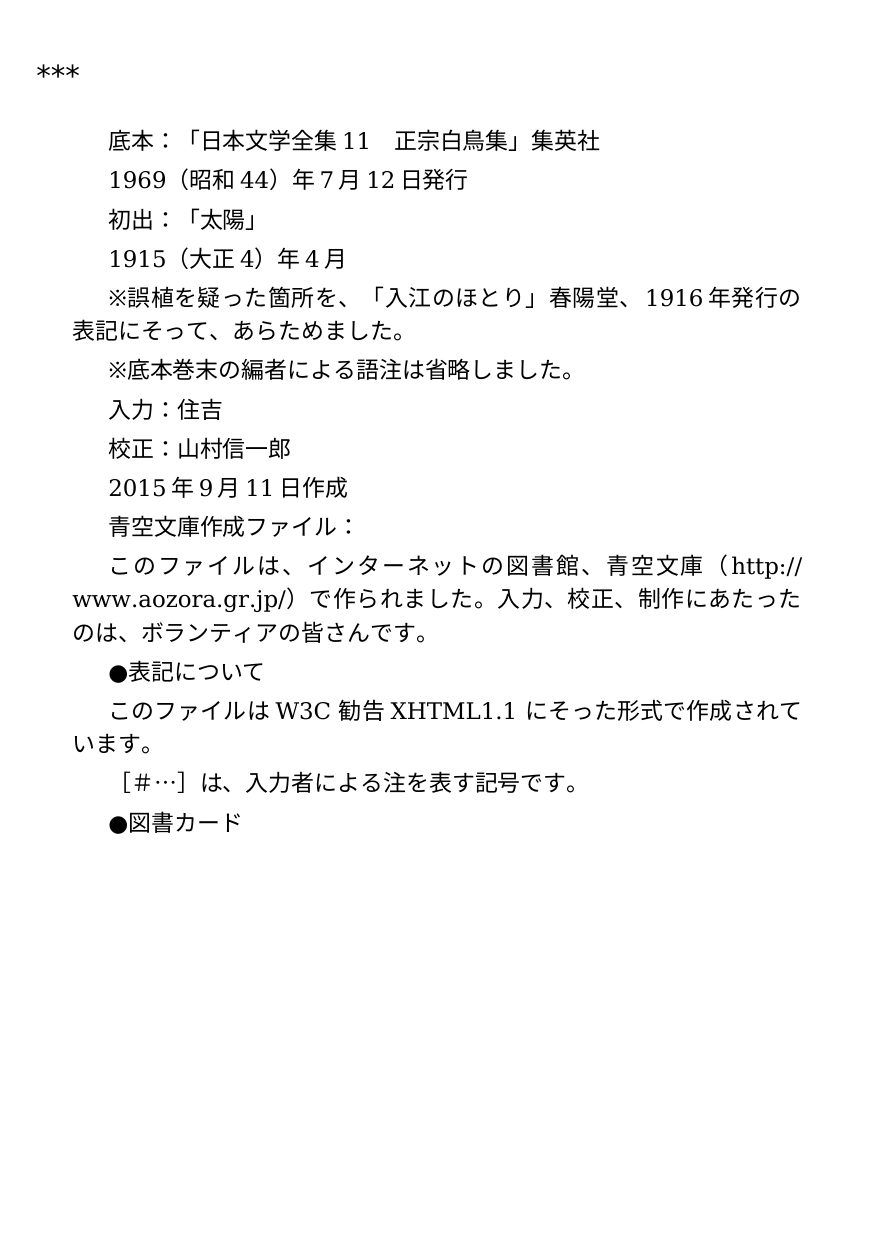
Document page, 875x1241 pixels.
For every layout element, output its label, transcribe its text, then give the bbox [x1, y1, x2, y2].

text 1915（大正4）年4月 [72, 241, 802, 274]
text 2015年9月11日作成 [72, 470, 802, 503]
text ※底本巻末の編者による語注は省略しました。 [72, 352, 802, 386]
text ●表記について [72, 654, 802, 687]
text 1969（昭和44）年7月12日発行 [72, 162, 802, 196]
text 青空文庫作成ファイル： [72, 509, 802, 542]
text 初出：「太陽」 [72, 202, 802, 235]
text ●図書カード [72, 804, 802, 838]
text 底本：「日本文学全集11 正宗白鳥集」集英社 [72, 123, 802, 156]
text ［＃…］は、入力者による注を表す記号です。 [72, 765, 802, 798]
text ※誤植を疑った箇所を、「入江のほとり」春陽堂、1916年発行の表記にそって、あらためました。 [72, 280, 802, 346]
text このファイルは W3C 勧告 XHTML1.1 にそった形式で作成されています。 [72, 693, 802, 759]
text 入力：住吉 [72, 391, 802, 425]
text 校正：山村信一郎 [72, 431, 802, 464]
text このファイルは、インターネットの図書館、青空文庫（http://www.aozora.gr.jp/）で作られました。入力、校正、制作にあたったのは、ボランティアの皆さんです。 [72, 548, 802, 648]
subtitle *** [36, 60, 838, 94]
